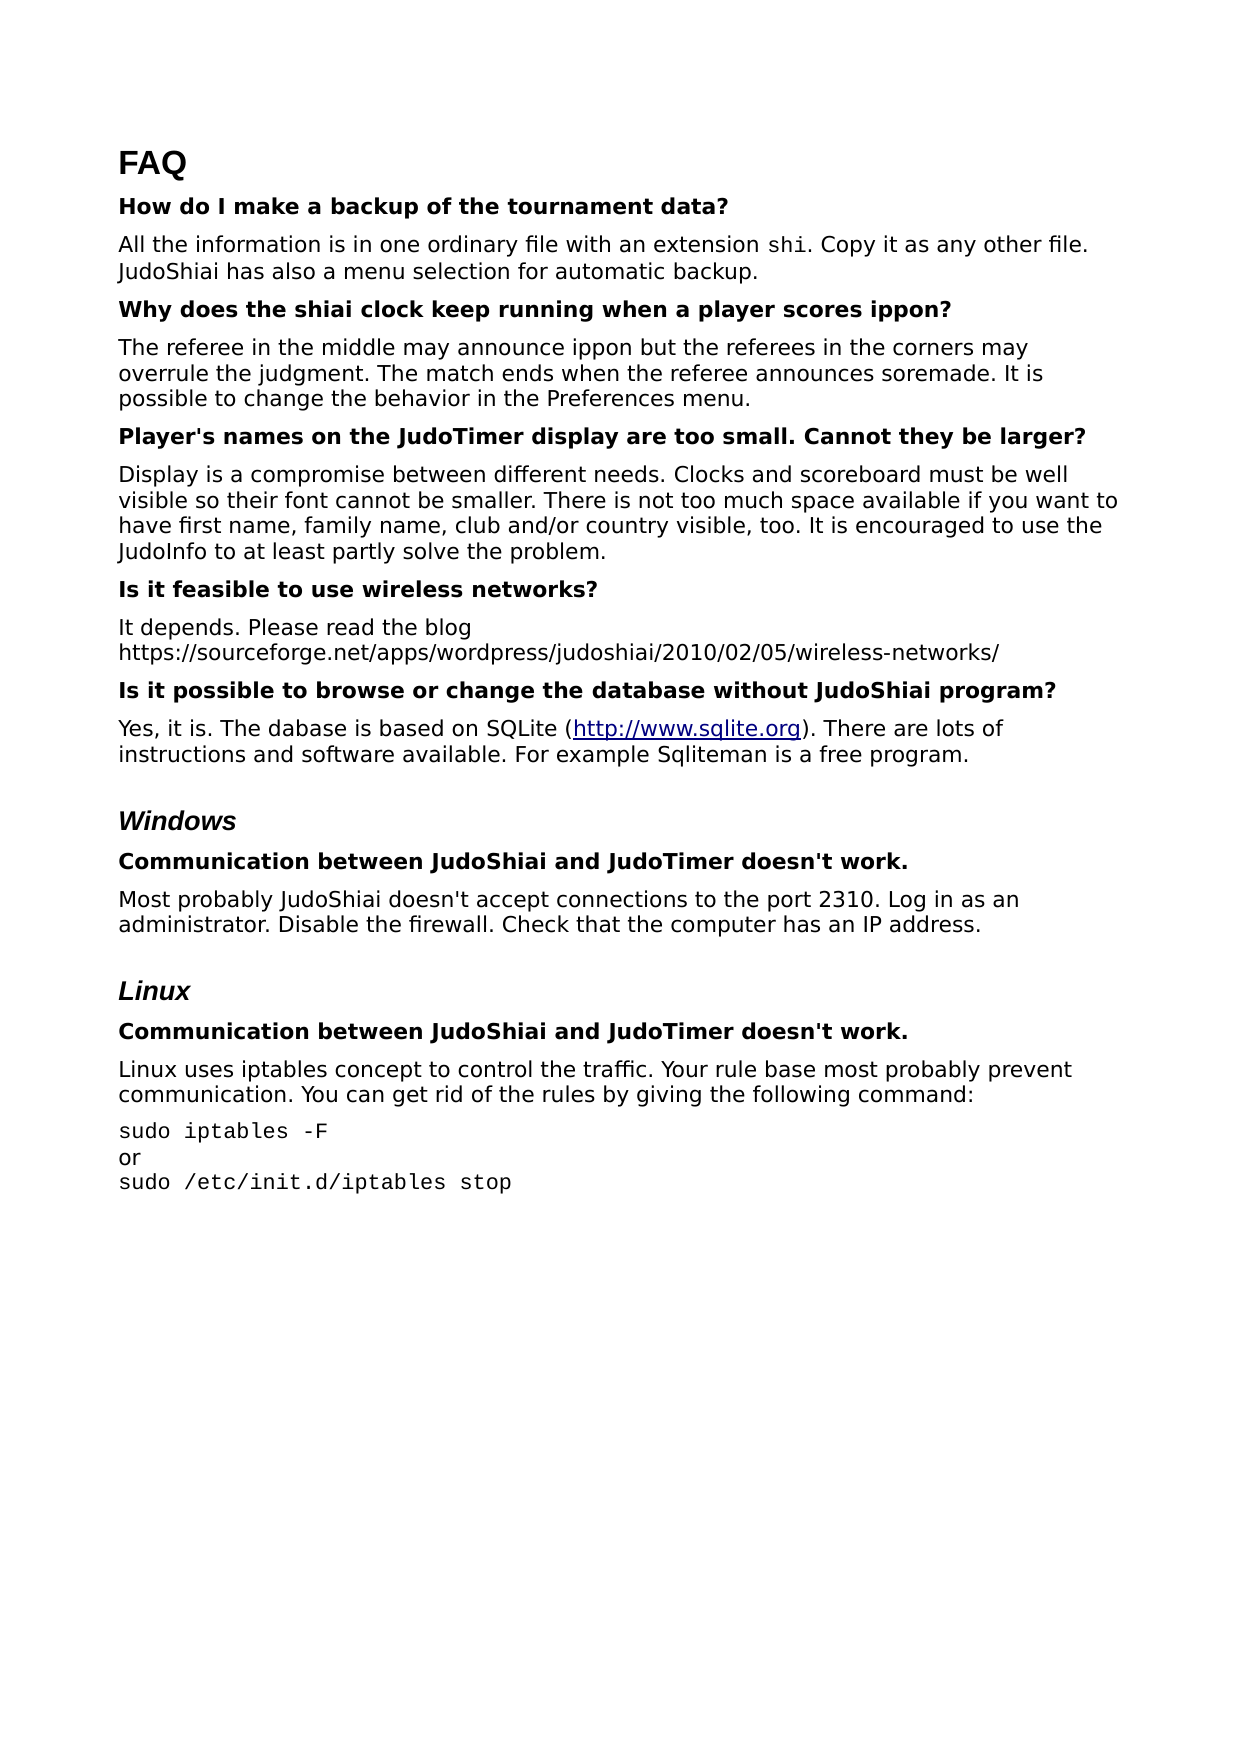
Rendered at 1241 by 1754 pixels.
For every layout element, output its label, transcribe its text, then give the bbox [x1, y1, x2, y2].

text Communication between JudoShiai and JudoTimer doesn't work. [118, 849, 1122, 874]
text Linux uses iptables concept to control the traffic. Your rule base most probably prevent communication. You can get rid of the rules by giving the following command: [118, 1057, 1122, 1108]
text All the information is in one ordinary file with an extension shi. Copy it as any other file. JudoShiai has also a menu selection for automatic backup. [118, 232, 1122, 285]
subtitle FAQ [118, 143, 1122, 182]
text Is it possible to browse or change the database without JudoShiai program? [118, 678, 1122, 704]
text Yes, it is. The dabase is based on SQLite (http://www.sqlite.org). There are lots of instructions and software available. For example Sqliteman is a free program. [118, 716, 1122, 767]
text How do I make a backup of the tournament data? [118, 194, 1122, 220]
text It depends. Please read the blog https://sourceforge.net/apps/wordpress/judoshiai/2010/02/05/wireless-networks/ [118, 615, 1122, 666]
text Is it feasible to use wireless networks? [118, 577, 1122, 602]
text Display is a compromise between different needs. Clocks and scoreboard must be well visible so their font cannot be smaller. There is not too much space available if you want to have first name, family name, club and/or country visible, too. It is encouraged to use the JudoInfo to at least partly solve the problem. [118, 462, 1122, 564]
subtitle Windows [118, 805, 1122, 836]
text Most probably JudoShiai doesn't accept connections to the port 2310. Log in as an administrator. Disable the firewall. Check that the computer has an IP address. [118, 887, 1122, 938]
subtitle Linux [118, 975, 1122, 1007]
text Communication between JudoShiai and JudoTimer doesn't work. [118, 1019, 1122, 1044]
text sudo iptables -F or sudo /etc/init.d/iptables stop [118, 1121, 1122, 1221]
text The referee in the middle may announce ippon but the referees in the corners may overrule the judgment. The match ends when the referee announces soremade. It is possible to change the behavior in the Preferences menu. [118, 335, 1122, 412]
text Why does the shiai clock keep running when a player scores ippon? [118, 297, 1122, 323]
text Player's names on the JudoTimer display are too small. Cannot they be larger? [118, 424, 1122, 450]
